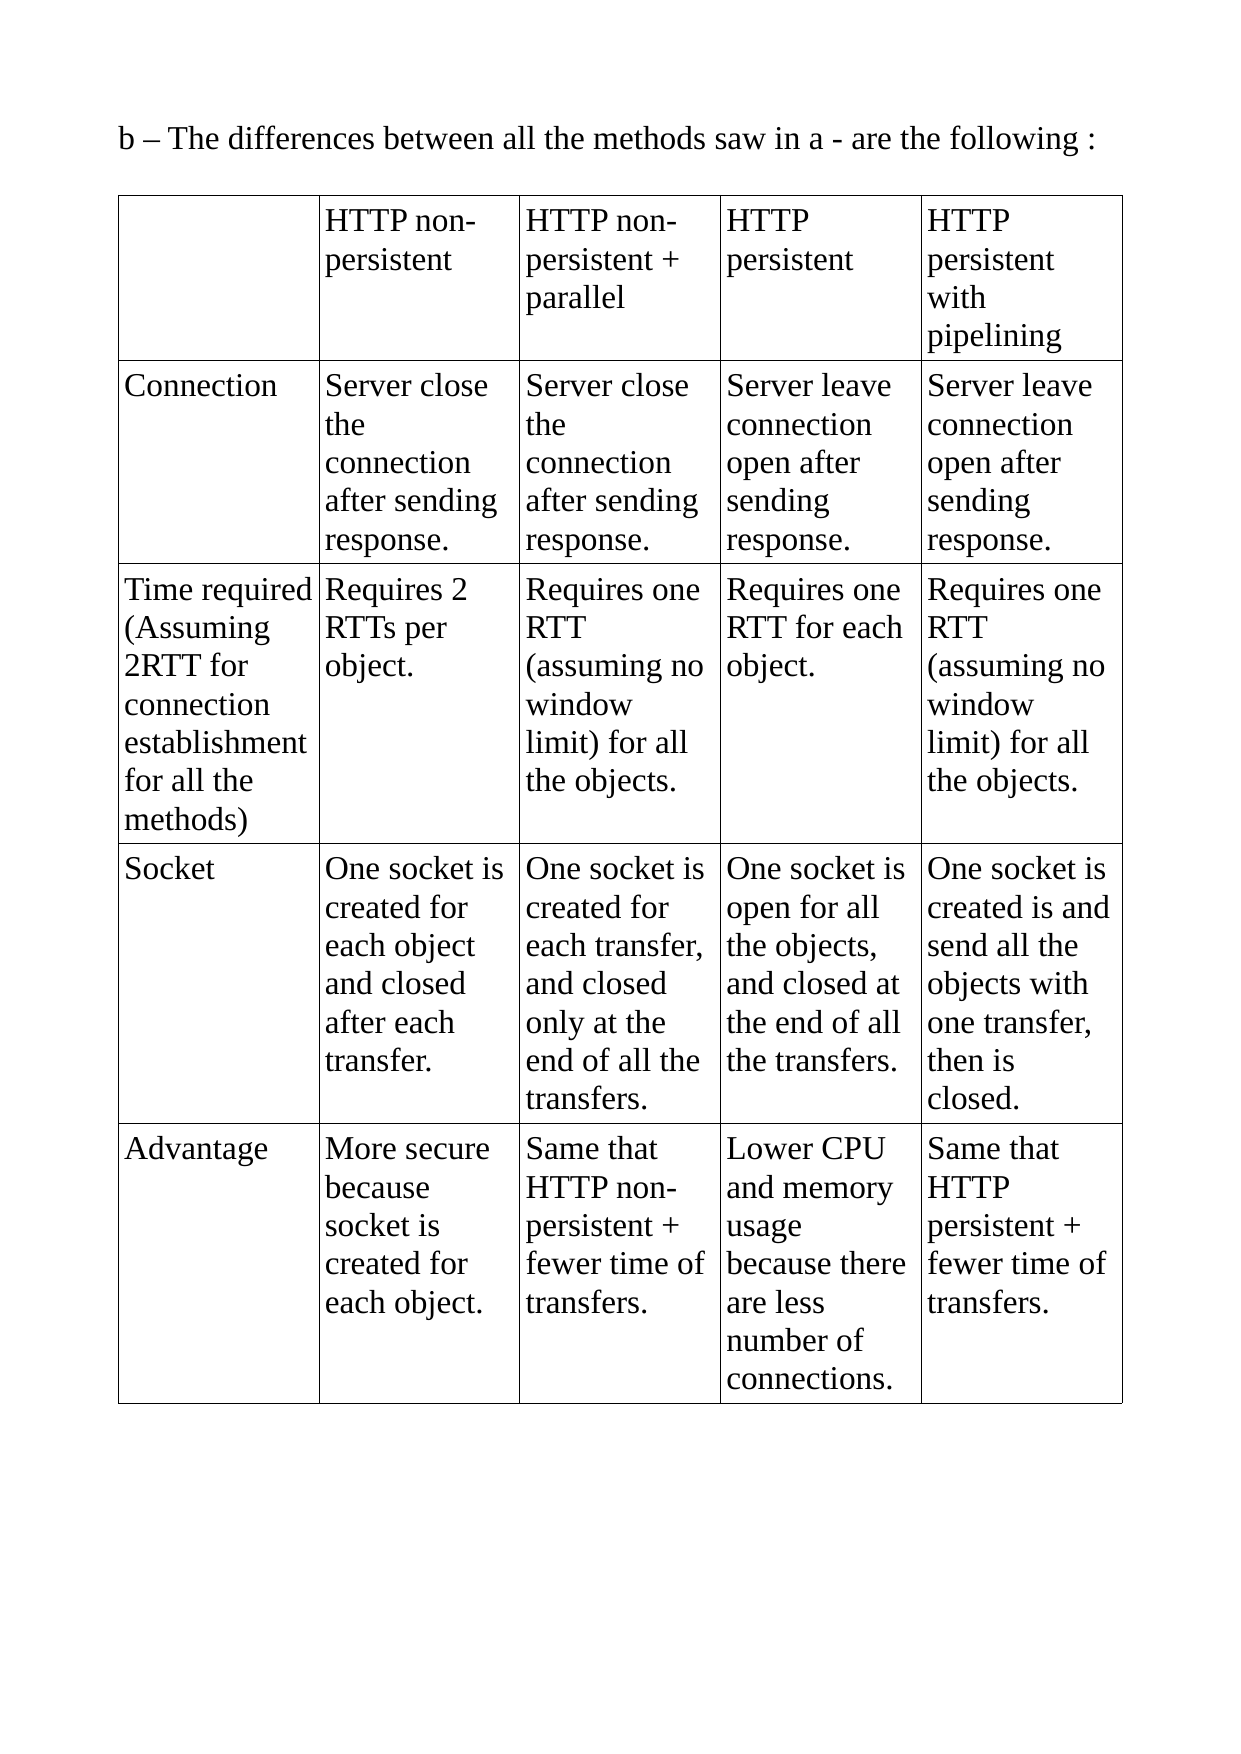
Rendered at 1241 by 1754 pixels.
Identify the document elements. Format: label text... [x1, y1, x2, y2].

table_cell One socket is created for each object and closed after each transfer. [320, 844, 519, 1123]
table_cell Requires one RTT (assuming no window limit) for all the objects. [520, 564, 720, 843]
table_cell One socket is created for each transfer, and closed only at the end of all the transfers. [520, 844, 720, 1123]
table_cell More secure because socket is created for each object. [320, 1124, 519, 1403]
table_cell Same that HTTP persistent + fewer time of transfers. [922, 1124, 1122, 1403]
table_header HTTP non-persistent + parallel [520, 196, 720, 360]
table_header HTTP persistent [721, 196, 921, 360]
table_cell Server leave connection open after sending response. [922, 361, 1122, 563]
table_cell One socket is open for all the objects, and closed at the end of all the transfers. [721, 844, 921, 1123]
table_cell Server close the connection after sending response. [520, 361, 720, 563]
table_cell Same that HTTP non-persistent + fewer time of transfers. [520, 1124, 720, 1403]
table_cell Advantage [119, 1124, 319, 1403]
table_cell One socket is created is and send all the objects with one transfer, then is closed. [922, 844, 1122, 1123]
text b – The differences between all the methods saw in a - are the following : [118, 118, 1122, 156]
table_cell Socket [119, 844, 319, 1123]
table_cell Lower CPU and memory usage because there are less number of connections. [721, 1124, 921, 1403]
table_cell Requires one RTT for each object. [721, 564, 921, 843]
table_header HTTP persistent with pipelining [922, 196, 1122, 360]
table_cell Server close the connection after sending response. [320, 361, 519, 563]
table_cell Requires 2 RTTs per object. [320, 564, 519, 843]
table_cell Requires one RTT (assuming no window limit) for all the objects. [922, 564, 1122, 843]
table_cell Server leave connection open after sending response. [721, 361, 921, 563]
table_cell Time required (Assuming 2RTT for connection establishment for all the methods) [119, 564, 319, 843]
table_cell Connection [119, 361, 319, 563]
table_header HTTP non-persistent [320, 196, 519, 360]
table_header [119, 196, 319, 360]
